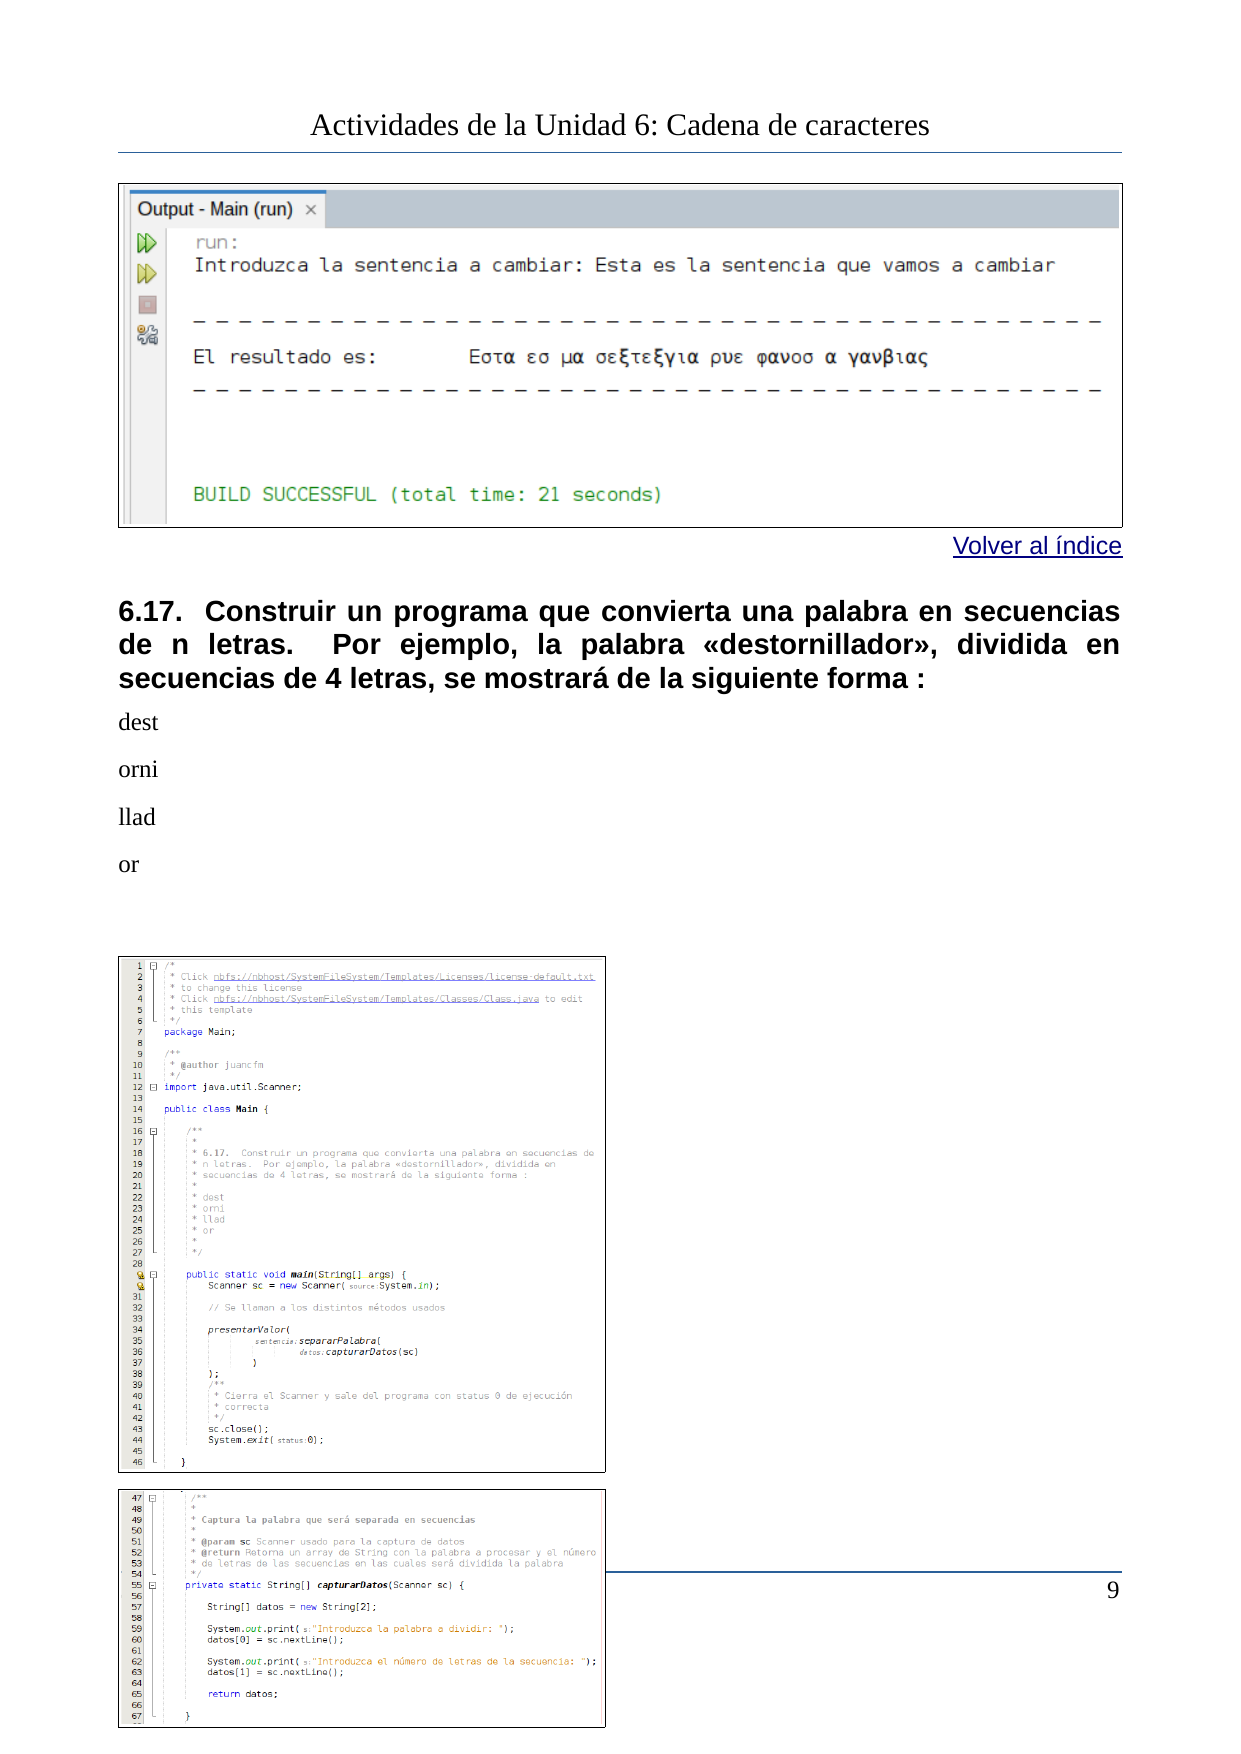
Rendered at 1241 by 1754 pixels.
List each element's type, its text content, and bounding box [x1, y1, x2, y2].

text dest [118, 707, 1122, 735]
text [119, 184, 1122, 527]
text Volver al índice [118, 528, 1122, 560]
text orni [118, 754, 1122, 783]
picture [121, 958, 603, 1469]
picture [121, 1491, 603, 1724]
picture [121, 185, 1119, 524]
text or [118, 849, 1122, 878]
text llad [118, 802, 1122, 831]
subtitle 6.17. Construir un programa que convierta una palabra en secuencias de n letras. Por ejemplo, la palabra «destornillador», dividida en secuencias de 4 letras, se mostrará de la siguiente forma : [118, 593, 1122, 694]
